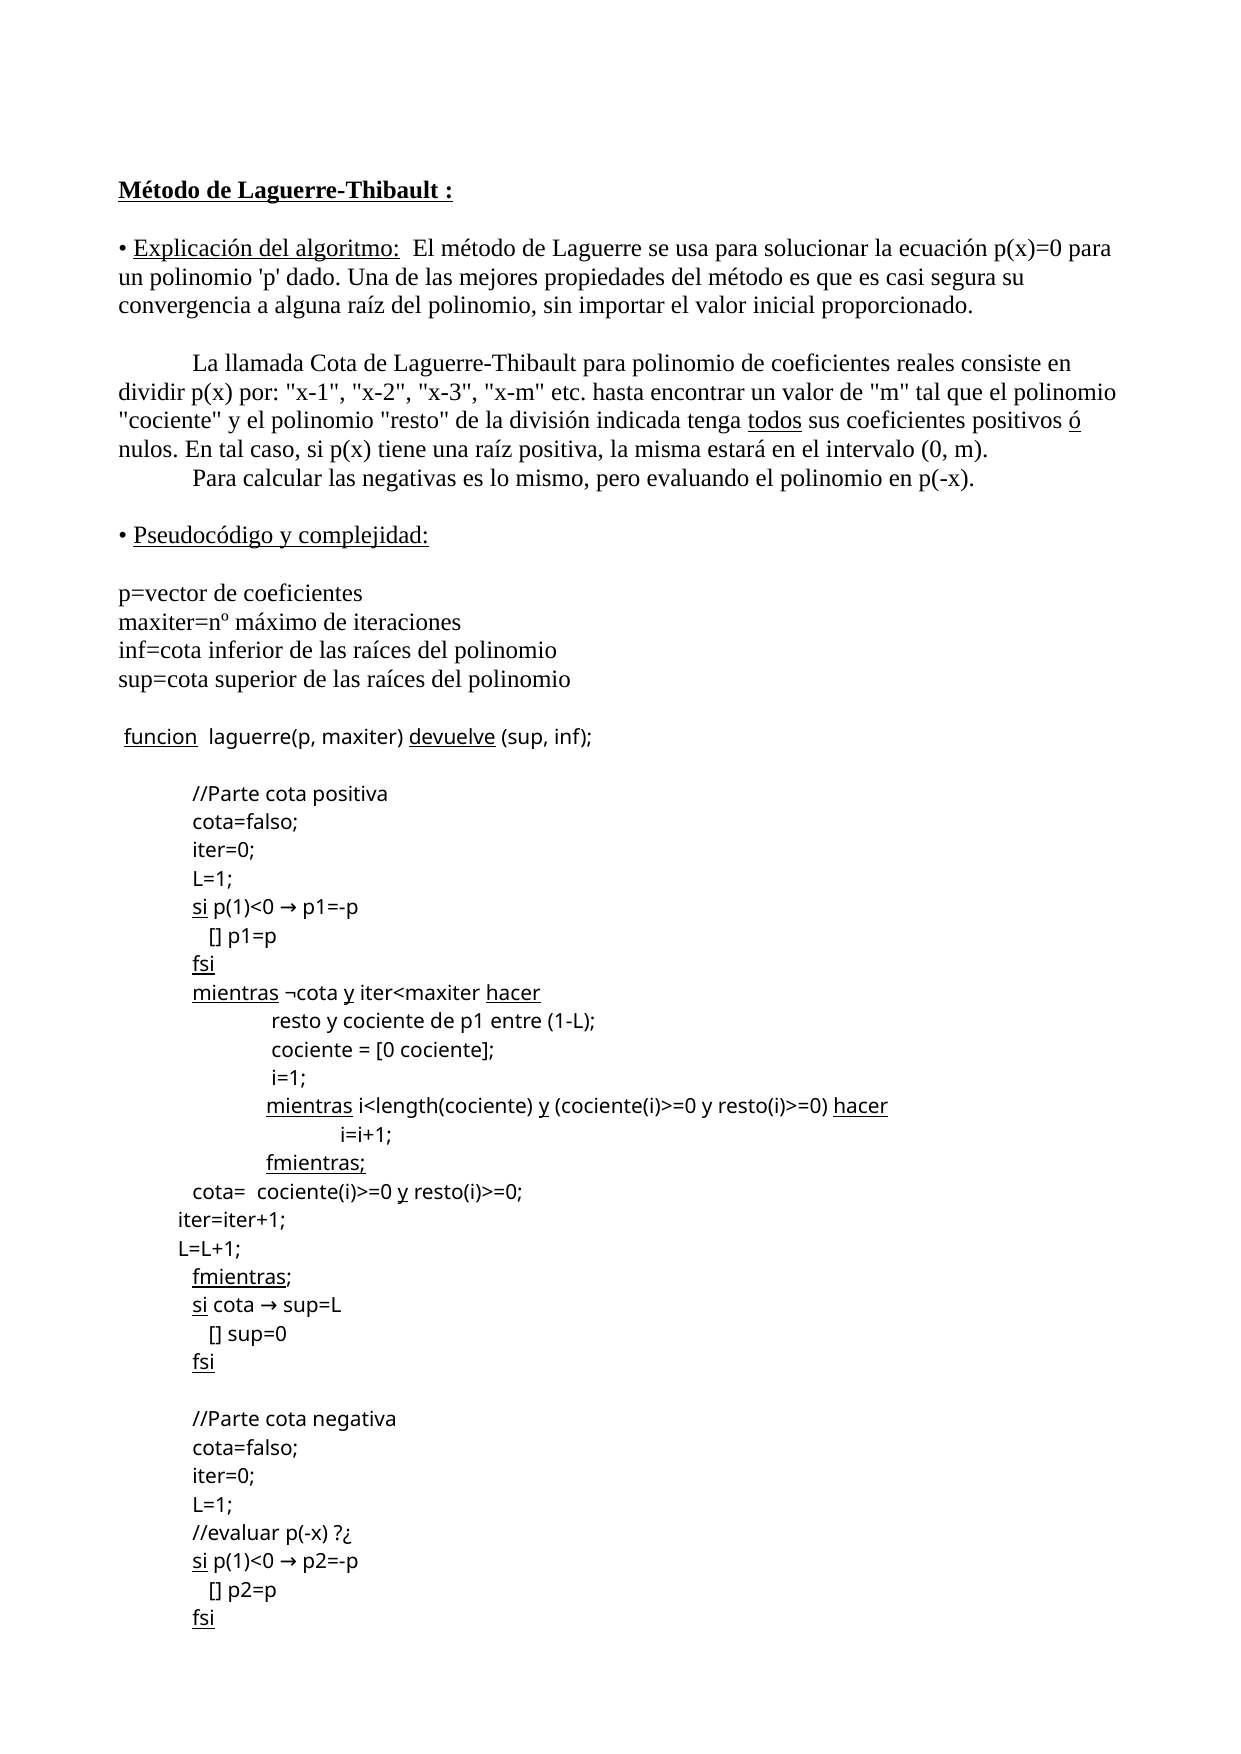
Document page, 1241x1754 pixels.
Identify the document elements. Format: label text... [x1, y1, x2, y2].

text [] p1=p [118, 921, 1122, 949]
text Método de Laguerre-Thibault : [118, 176, 1122, 204]
text fmientras; [118, 1262, 1122, 1291]
text p=vector de coeficientes [118, 578, 1122, 607]
text fsi [118, 1347, 1122, 1376]
text fmientras; [118, 1148, 1122, 1177]
text Para calcular las negativas es lo mismo, pero evaluando el polinomio en p(-x). [118, 463, 1122, 492]
text mientras ¬cota y iter<maxiter hacer [118, 978, 1122, 1006]
text iter=iter+1; [118, 1205, 1122, 1234]
text resto y cociente de p1 entre (1-L); [118, 1006, 1122, 1035]
text sup=cota superior de las raíces del polinomio [118, 664, 1122, 693]
text //evaluar p(-x) ?¿ [118, 1518, 1122, 1547]
text cota=falso; [118, 1433, 1122, 1461]
text cota= cociente(i)>=0 y resto(i)>=0; [118, 1177, 1122, 1205]
text si p(1)<0 → p1=-p [118, 892, 1122, 921]
text //Parte cota positiva [118, 779, 1122, 807]
text si cota → sup=L [118, 1291, 1122, 1319]
text inf=cota inferior de las raíces del polinomio [118, 636, 1122, 664]
text fsi [118, 1603, 1122, 1632]
text fsi [118, 949, 1122, 978]
text si p(1)<0 → p2=-p [118, 1547, 1122, 1575]
text • Explicación del algoritmo: El método de Laguerre se usa para solucionar la ecuación p(x)=0 para un polinomio 'p' dado. Una de las mejores propiedades del método es que es casi segura su convergencia a alguna raíz del polinomio, sin importar el valor inicial proporcionado. [118, 233, 1122, 319]
text L=1; [118, 864, 1122, 892]
text L=1; [118, 1490, 1122, 1518]
text iter=0; [118, 1461, 1122, 1490]
text [] sup=0 [118, 1319, 1122, 1347]
text L=L+1; [118, 1234, 1122, 1262]
text mientras i<length(cociente) y (cociente(i)>=0 y resto(i)>=0) hacer [118, 1092, 1122, 1120]
text La llamada Cota de Laguerre-Thibault para polinomio de coeficientes reales consiste en dividir p(x) por: "x-1", "x-2", "x-3", "x-m" etc. hasta encontrar un valor de "m" tal que el polinomio "cociente" y el polinomio "resto" de la división indicada tenga todos sus coeficientes positivos ó nulos. En tal caso, si p(x) tiene una raíz positiva, la misma estará en el intervalo (0, m). [118, 348, 1122, 463]
text //Parte cota negativa [118, 1404, 1122, 1433]
text i=1; [118, 1063, 1122, 1092]
text cota=falso; [118, 807, 1122, 836]
text funcion laguerre(p, maxiter) devuelve (sup, inf); [118, 722, 1122, 750]
text iter=0; [118, 836, 1122, 864]
text • Pseudocódigo y complejidad: [118, 521, 1122, 549]
text [] p2=p [118, 1575, 1122, 1603]
text maxiter=nº máximo de iteraciones [118, 607, 1122, 636]
text cociente = [0 cociente]; [118, 1035, 1122, 1063]
text i=i+1; [118, 1120, 1122, 1148]
